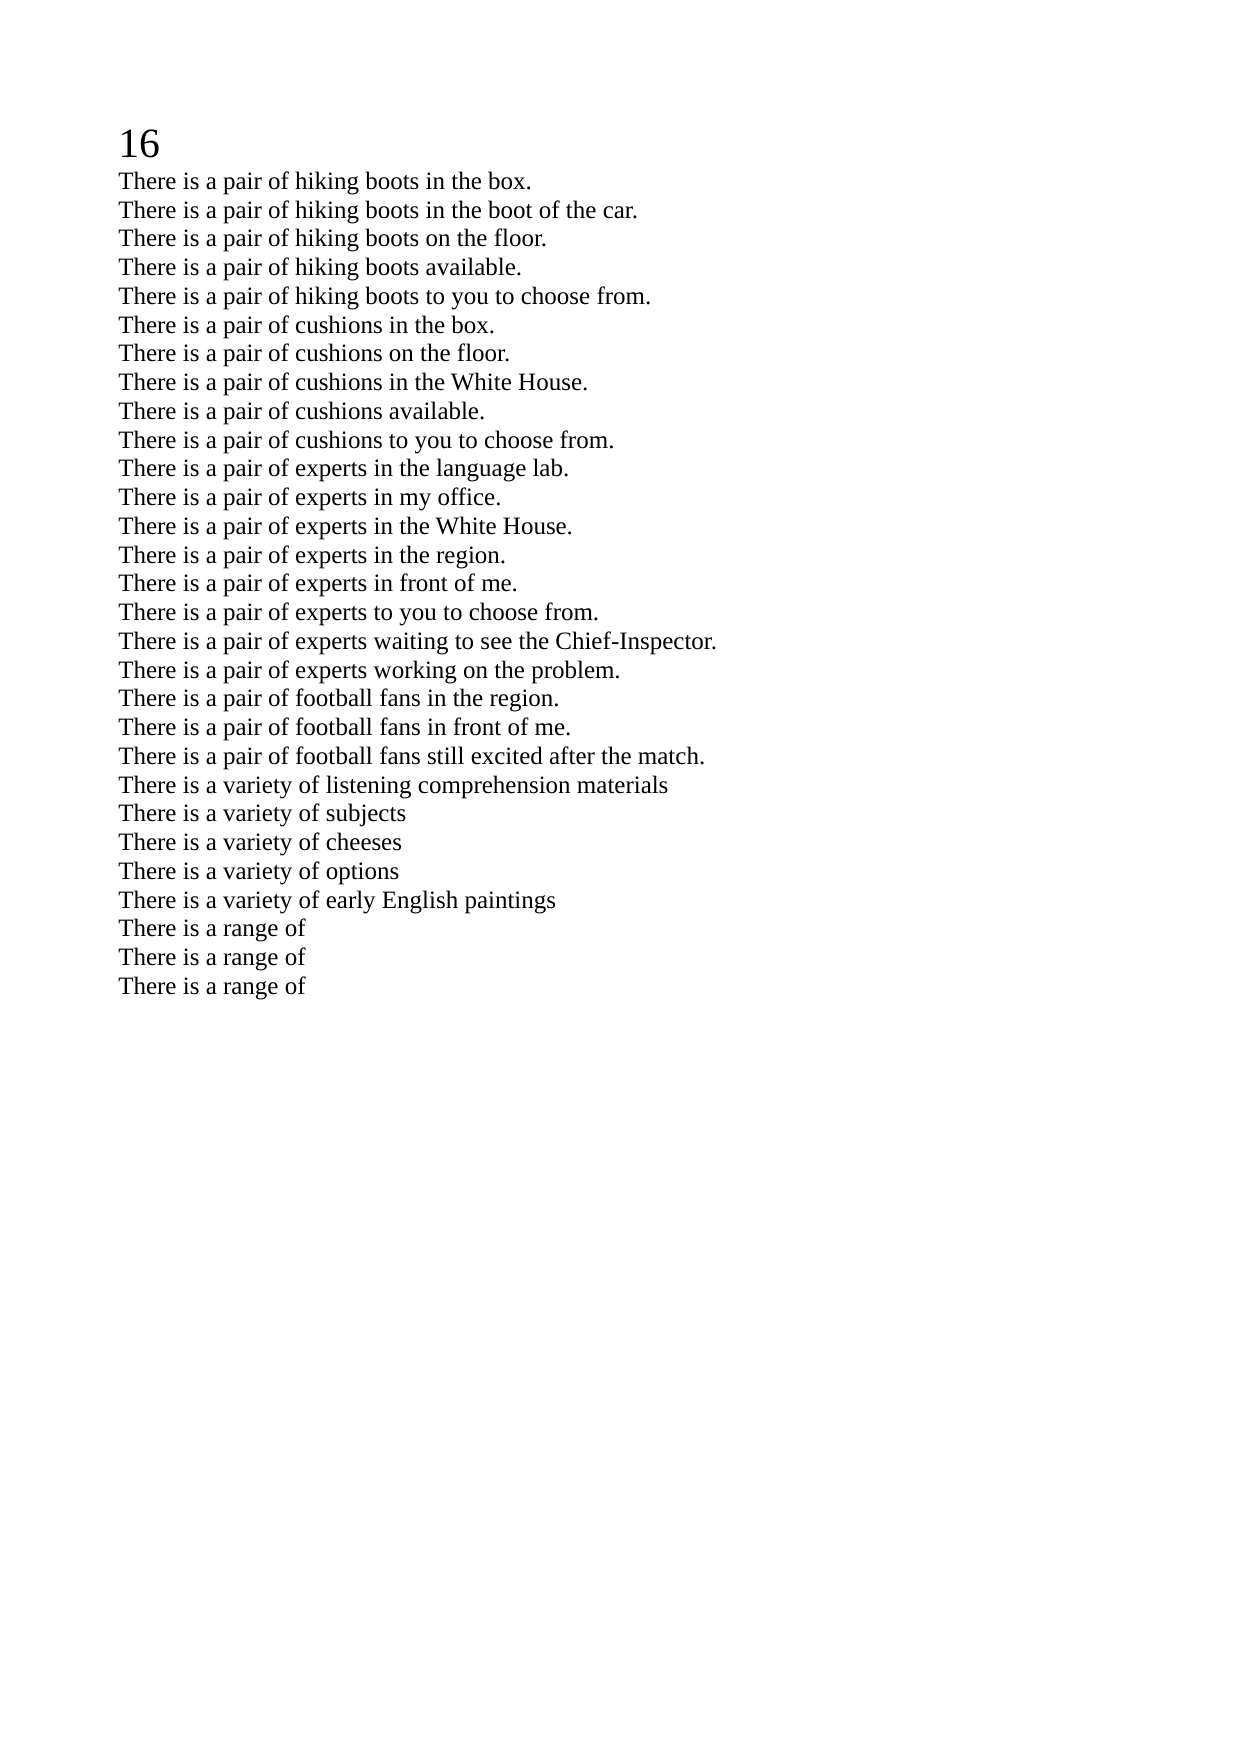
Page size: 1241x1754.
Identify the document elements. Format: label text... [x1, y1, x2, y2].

text There is a pair of football fans still excited after the match. [118, 741, 1122, 770]
text There is a pair of experts in front of me. [118, 568, 1122, 597]
text There is a pair of hiking boots available. [118, 252, 1122, 281]
text There is a pair of cushions in the box. [118, 310, 1122, 338]
text There is a range of [118, 913, 1122, 942]
text There is a variety of subjects [118, 798, 1122, 827]
text There is a pair of hiking boots in the box. [118, 166, 1122, 195]
text There is a pair of cushions in the White House. [118, 367, 1122, 396]
text There is a variety of options [118, 856, 1122, 885]
text There is a pair of hiking boots to you to choose from. [118, 281, 1122, 310]
text There is a variety of listening comprehension materials [118, 770, 1122, 798]
text There is a pair of experts in the White House. [118, 511, 1122, 540]
text There is a pair of hiking boots on the floor. [118, 223, 1122, 252]
text There is a range of [118, 971, 1122, 1000]
text There is a pair of experts to you to choose from. [118, 597, 1122, 626]
text There is a pair of cushions to you to choose from. [118, 425, 1122, 453]
text There is a variety of cheeses [118, 827, 1122, 856]
text 16 [118, 118, 1122, 166]
text There is a pair of experts in the region. [118, 540, 1122, 568]
text There is a range of [118, 942, 1122, 971]
text There is a pair of experts in the language lab. [118, 453, 1122, 482]
text There is a pair of cushions available. [118, 396, 1122, 425]
text There is a pair of hiking boots in the boot of the car. [118, 195, 1122, 223]
text There is a pair of experts in my office. [118, 482, 1122, 511]
text There is a pair of football fans in front of me. [118, 712, 1122, 741]
text There is a pair of experts waiting to see the Chief-Inspector. [118, 626, 1122, 655]
text There is a pair of football fans in the region. [118, 683, 1122, 712]
text There is a pair of cushions on the floor. [118, 338, 1122, 367]
text There is a pair of experts working on the problem. [118, 655, 1122, 683]
text There is a variety of early English paintings [118, 885, 1122, 913]
